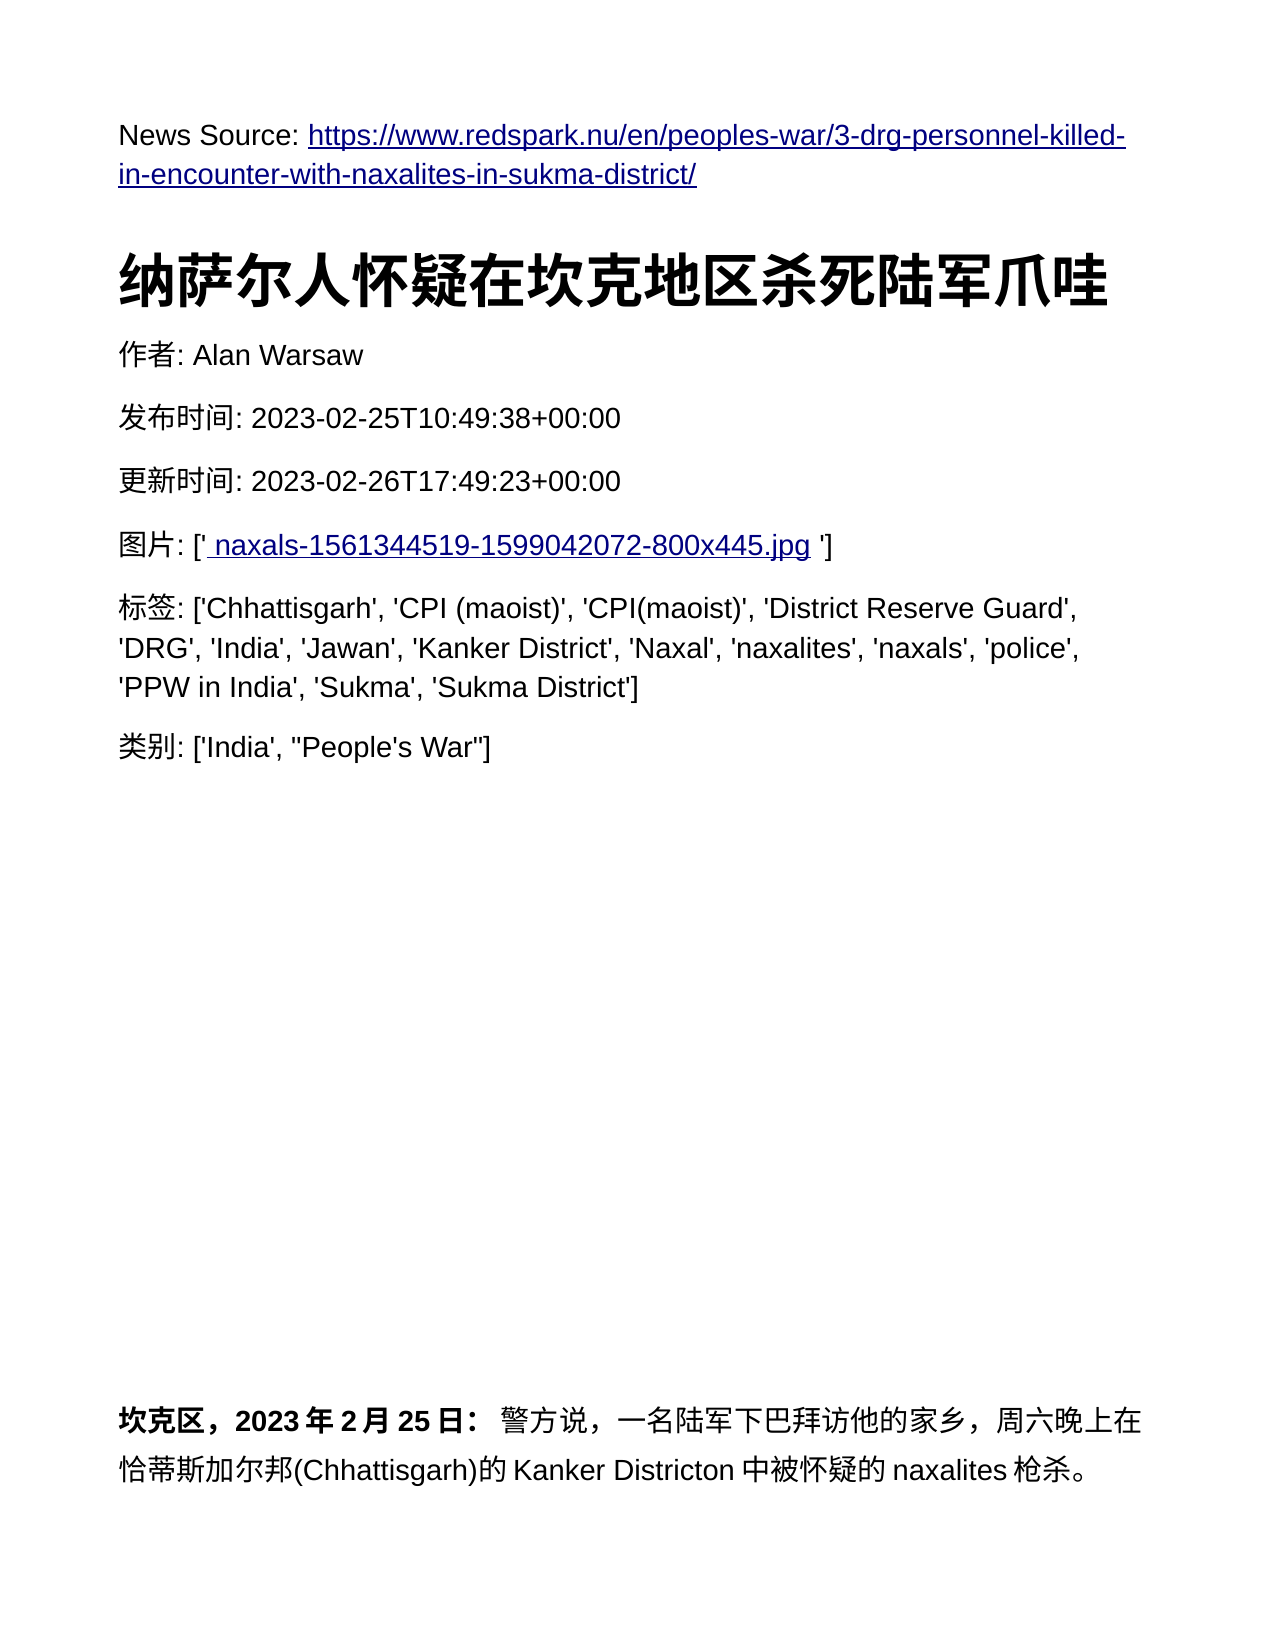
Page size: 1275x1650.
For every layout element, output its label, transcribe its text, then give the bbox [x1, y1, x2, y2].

text 作者: Alan Warsaw [118, 332, 1157, 374]
text News Source: https://www.redspark.nu/en/peoples-war/3-drg-personnel-killed-in-encounter-with-naxalites-in-sukma-district/ [118, 118, 1157, 190]
subtitle 纳萨尔人怀疑在坎克地区杀死陆军爪哇 [118, 235, 1157, 319]
text 图片: [' naxals-1561344519-1599042072-800x445.jpg '] [118, 521, 1157, 563]
text 坎克区，2023年2月25日： 警方说，一名陆军下巴拜访他的家乡，周六晚上在恰蒂斯加尔邦(Chhattisgarh)的Kanker Districton中被怀疑的naxalites枪杀。 [118, 786, 1157, 1488]
text 发布时间: 2023-02-25T10:49:38+00:00 [118, 395, 1157, 437]
text 类别: ['India', "People's War"] [118, 723, 1157, 766]
text 标签: ['Chhattisgarh', 'CPI (maoist)', 'CPI(maoist)', 'District Reserve Guard', 'DRG', 'India', 'Jawan', 'Kanker District', 'Naxal', 'naxalites', 'naxals', 'police', 'PPW in India', 'Sukma', 'Sukma District'] [118, 584, 1157, 704]
text 更新时间: 2023-02-26T17:49:23+00:00 [118, 458, 1157, 500]
